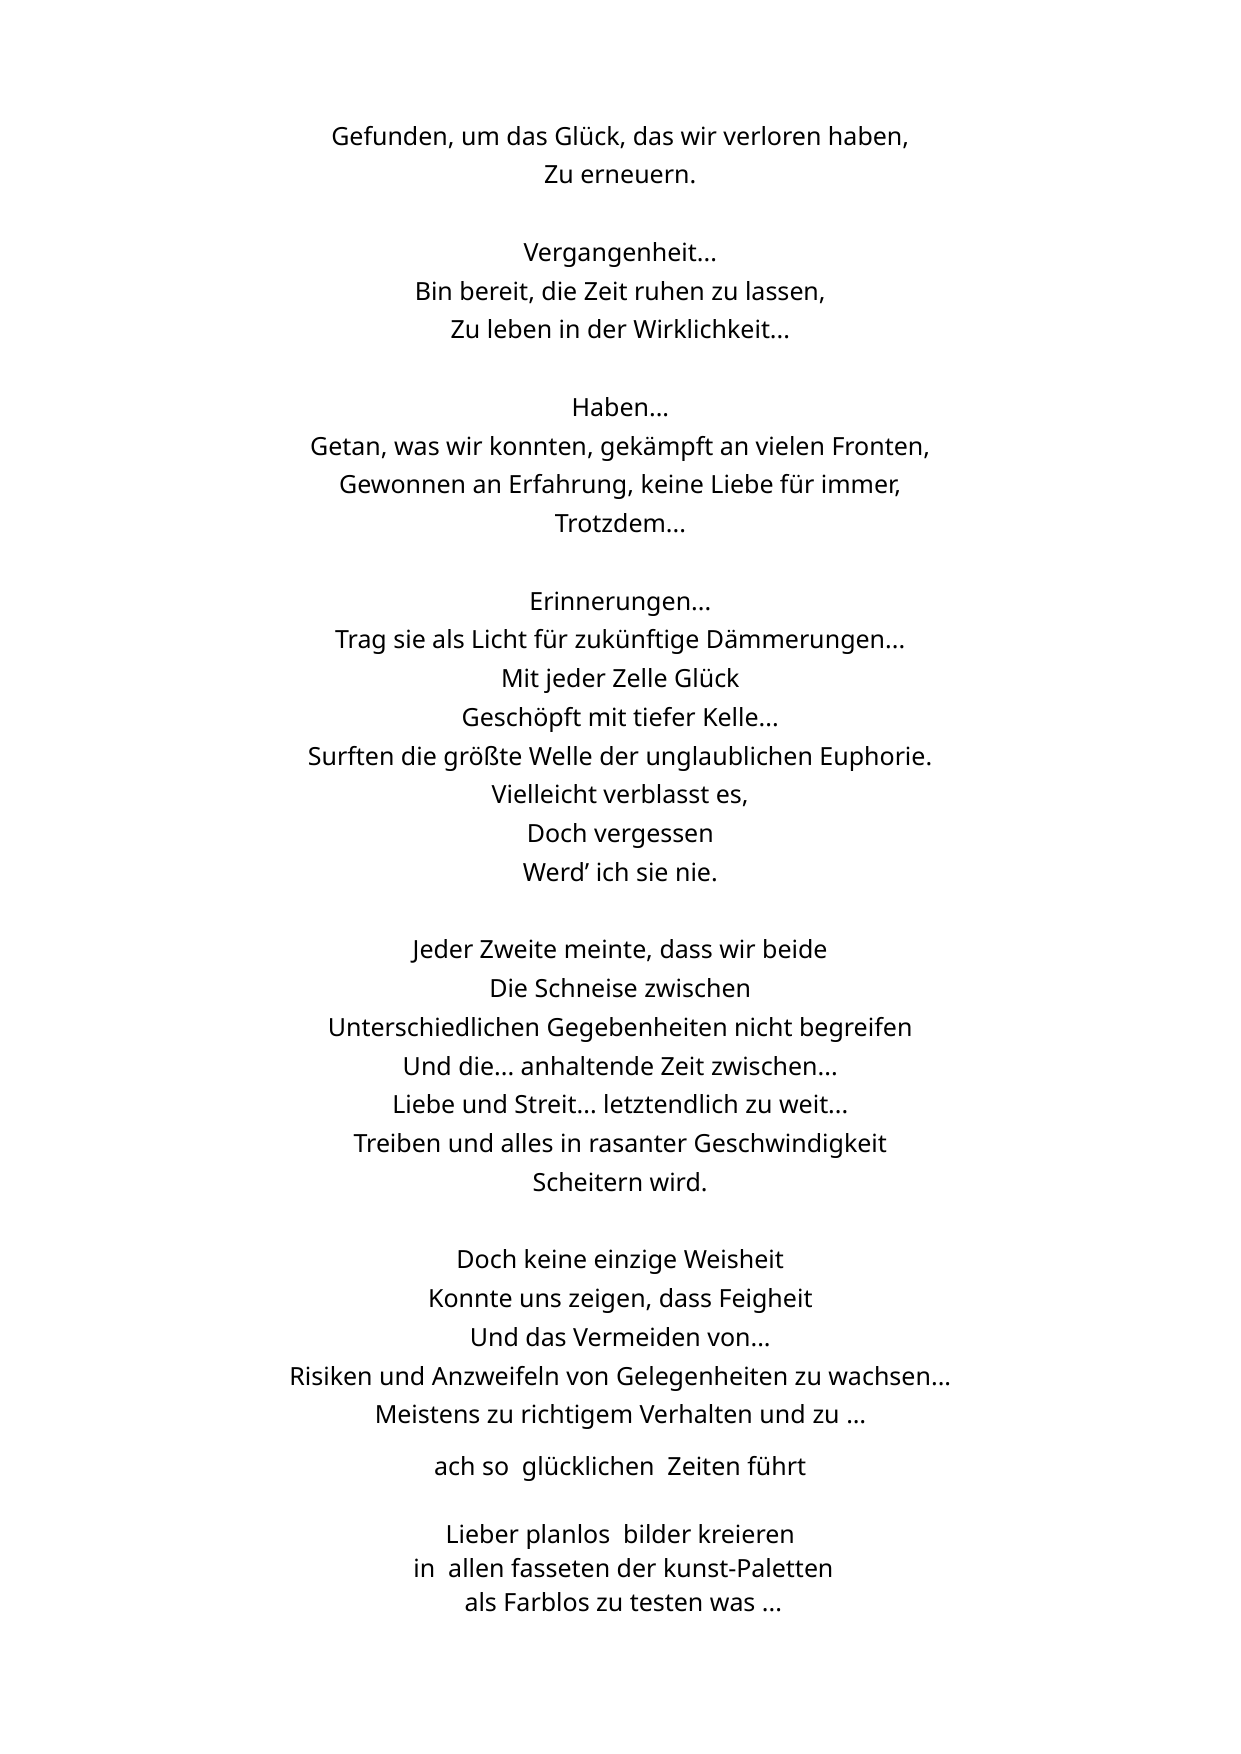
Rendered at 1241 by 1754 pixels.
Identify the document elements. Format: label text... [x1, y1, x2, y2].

text in allen fasseten der kunst-Paletten [118, 1550, 1122, 1584]
text Lieber planlos bilder kreieren [118, 1516, 1122, 1550]
text Gefunden, um das Glück, das wir verloren haben, Zu erneuern. Vergangenheit... Bin bereit, die Zeit ruhen zu lassen, Zu leben in der Wirklichkeit... Haben... Getan, was wir konnten, gekämpft an vielen Fronten, Gewonnen an Erfahrung, keine Liebe für immer, Trotzdem... Erinnerungen... Trag sie als Licht für zukünftige Dämmerungen... Mit jeder Zelle Glück Geschöpft mit tiefer Kelle... Surften die größte Welle der unglaublichen Euphorie. Vielleicht verblasst es, Doch vergessen Werd’ ich sie nie. Jeder Zweite meinte, dass wir beide Die Schneise zwischen Unterschiedlichen Gegebenheiten nicht begreifen Und die... anhaltende Zeit zwischen... Liebe und Streit... letztendlich zu weit... Treiben und alles in rasanter Geschwindigkeit Scheitern wird. Doch keine einzige Weisheit Konnte uns zeigen, dass Feigheit Und das Vermeiden von... Risiken und Anzweifeln von Gelegenheiten zu wachsen... Meistens zu richtigem Verhalten und zu … [118, 118, 1122, 1431]
text als Farblos zu testen was ... [118, 1584, 1122, 1618]
text ach so glücklichen Zeiten führt [118, 1448, 1122, 1482]
